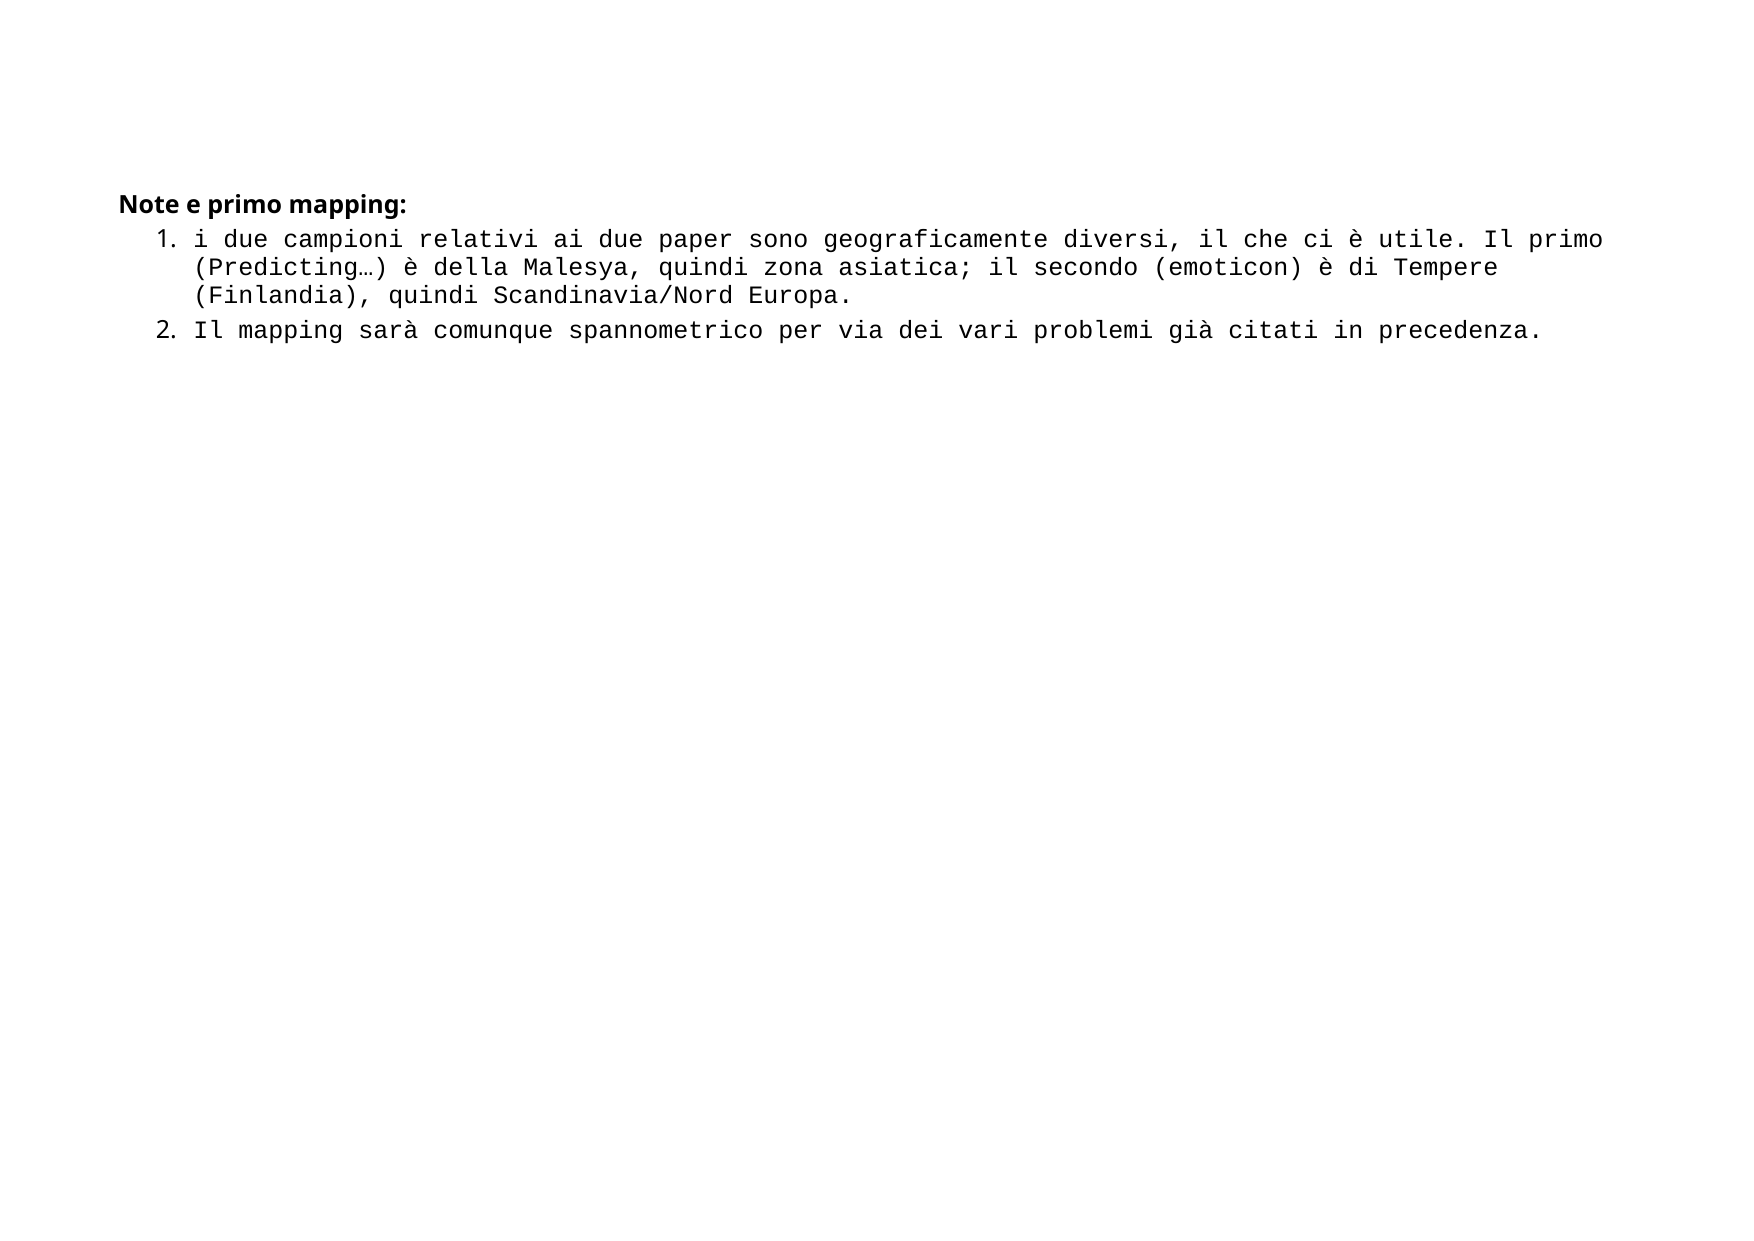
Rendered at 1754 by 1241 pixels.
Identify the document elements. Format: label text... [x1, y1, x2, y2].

list i due campioni relativi ai due paper sono geograficamente diversi, il che ci è utile. Il primo (Predicting…) è della Malesya, quindi zona asiatica; il secondo (emoticon) è di Tempere (Finlandia), quindi Scandinavia/Nord Europa. [156, 220, 1636, 311]
text Note e primo mapping: [118, 186, 1636, 220]
list Il mapping sarà comunque spannometrico per via dei vari problemi già citati in precedenza. [156, 311, 1636, 346]
